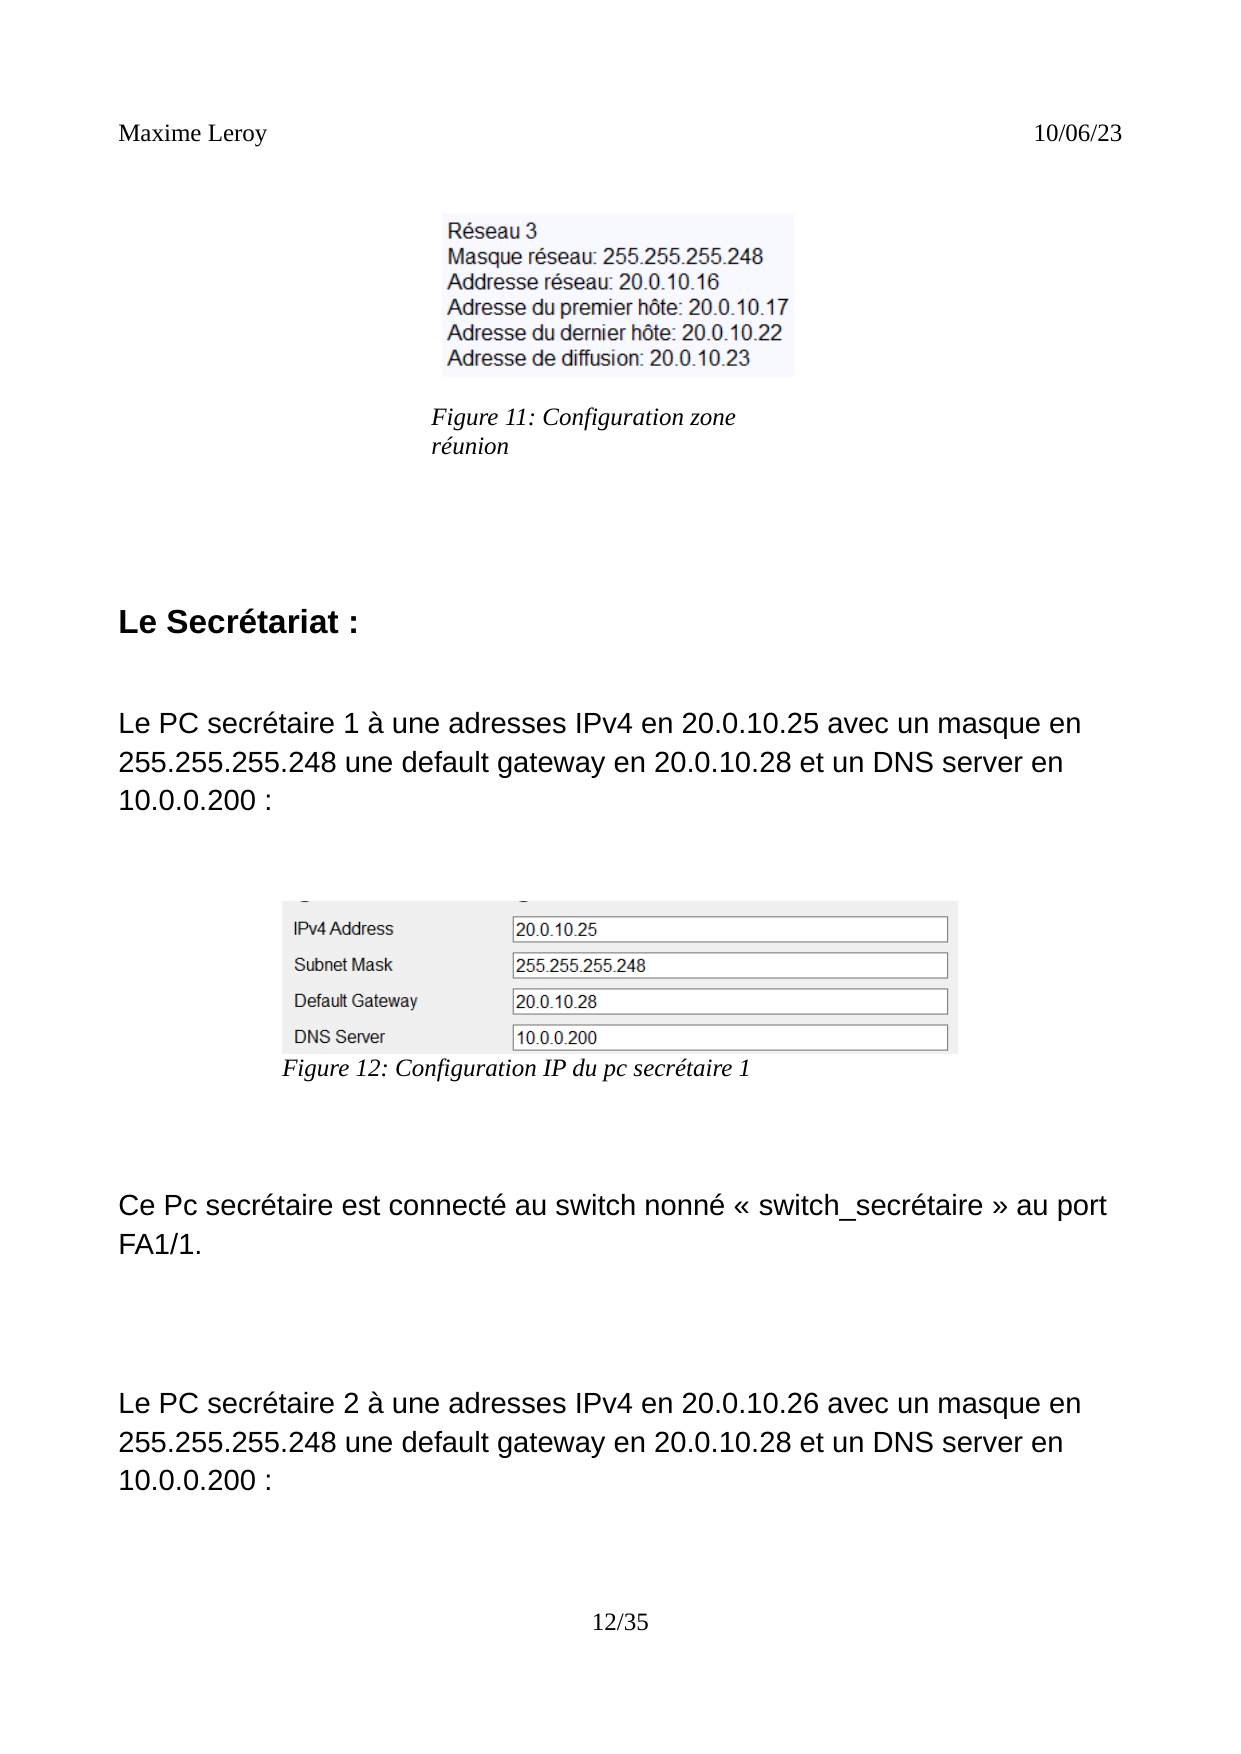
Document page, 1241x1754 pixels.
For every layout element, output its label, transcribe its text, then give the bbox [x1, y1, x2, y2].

picture [282, 901, 959, 1054]
subtitle Le Secrétariat : [118, 602, 1122, 640]
picture [437, 204, 816, 402]
text Figure 12: Configuration IP du pc secrétaire 1 [282, 1054, 958, 1082]
text Ce Pc secrétaire est connecté au switch nonné « switch_secrétaire » au port FA1/1. [118, 1188, 1122, 1260]
text Le PC secrétaire 1 à une adresses IPv4 en 20.0.10.25 avec un masque en 255.255.255.248 une default gateway en 20.0.10.28 et un DNS server en 10.0.0.200 : [118, 706, 1122, 817]
text Figure 11: Configuration zone réunion [431, 204, 809, 459]
text Le PC secrétaire 2 à une adresses IPv4 en 20.0.10.26 avec un masque en 255.255.255.248 une default gateway en 20.0.10.28 et un DNS server en 10.0.0.200 : [118, 1386, 1122, 1497]
